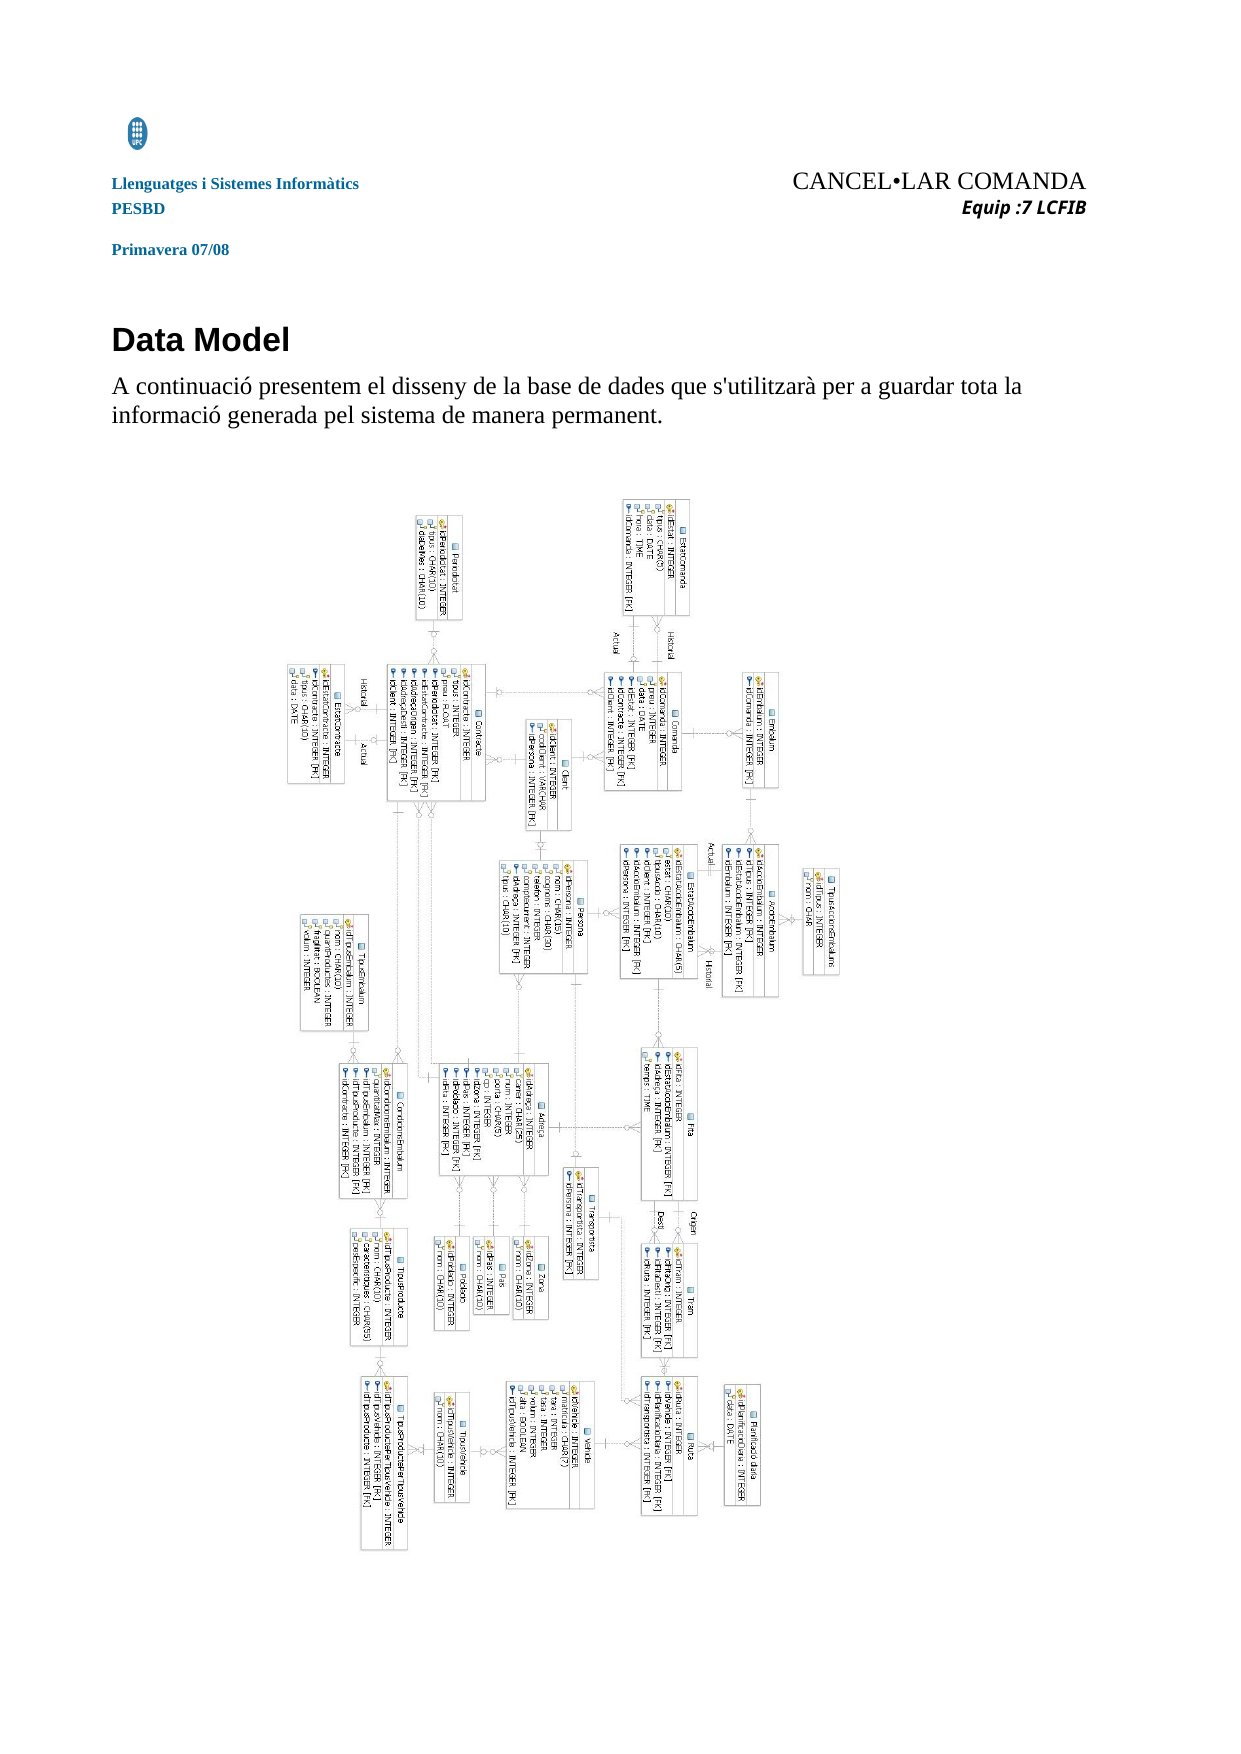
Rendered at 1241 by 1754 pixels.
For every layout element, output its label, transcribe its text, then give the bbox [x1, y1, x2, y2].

picture [280, 493, 844, 1559]
subtitle Data Model [111, 320, 1104, 359]
text A continuació presentem el disseny de la base de dades que s'utilitzarà per a guardar tota la informació generada pel sistema de manera permanent. [111, 371, 1104, 429]
